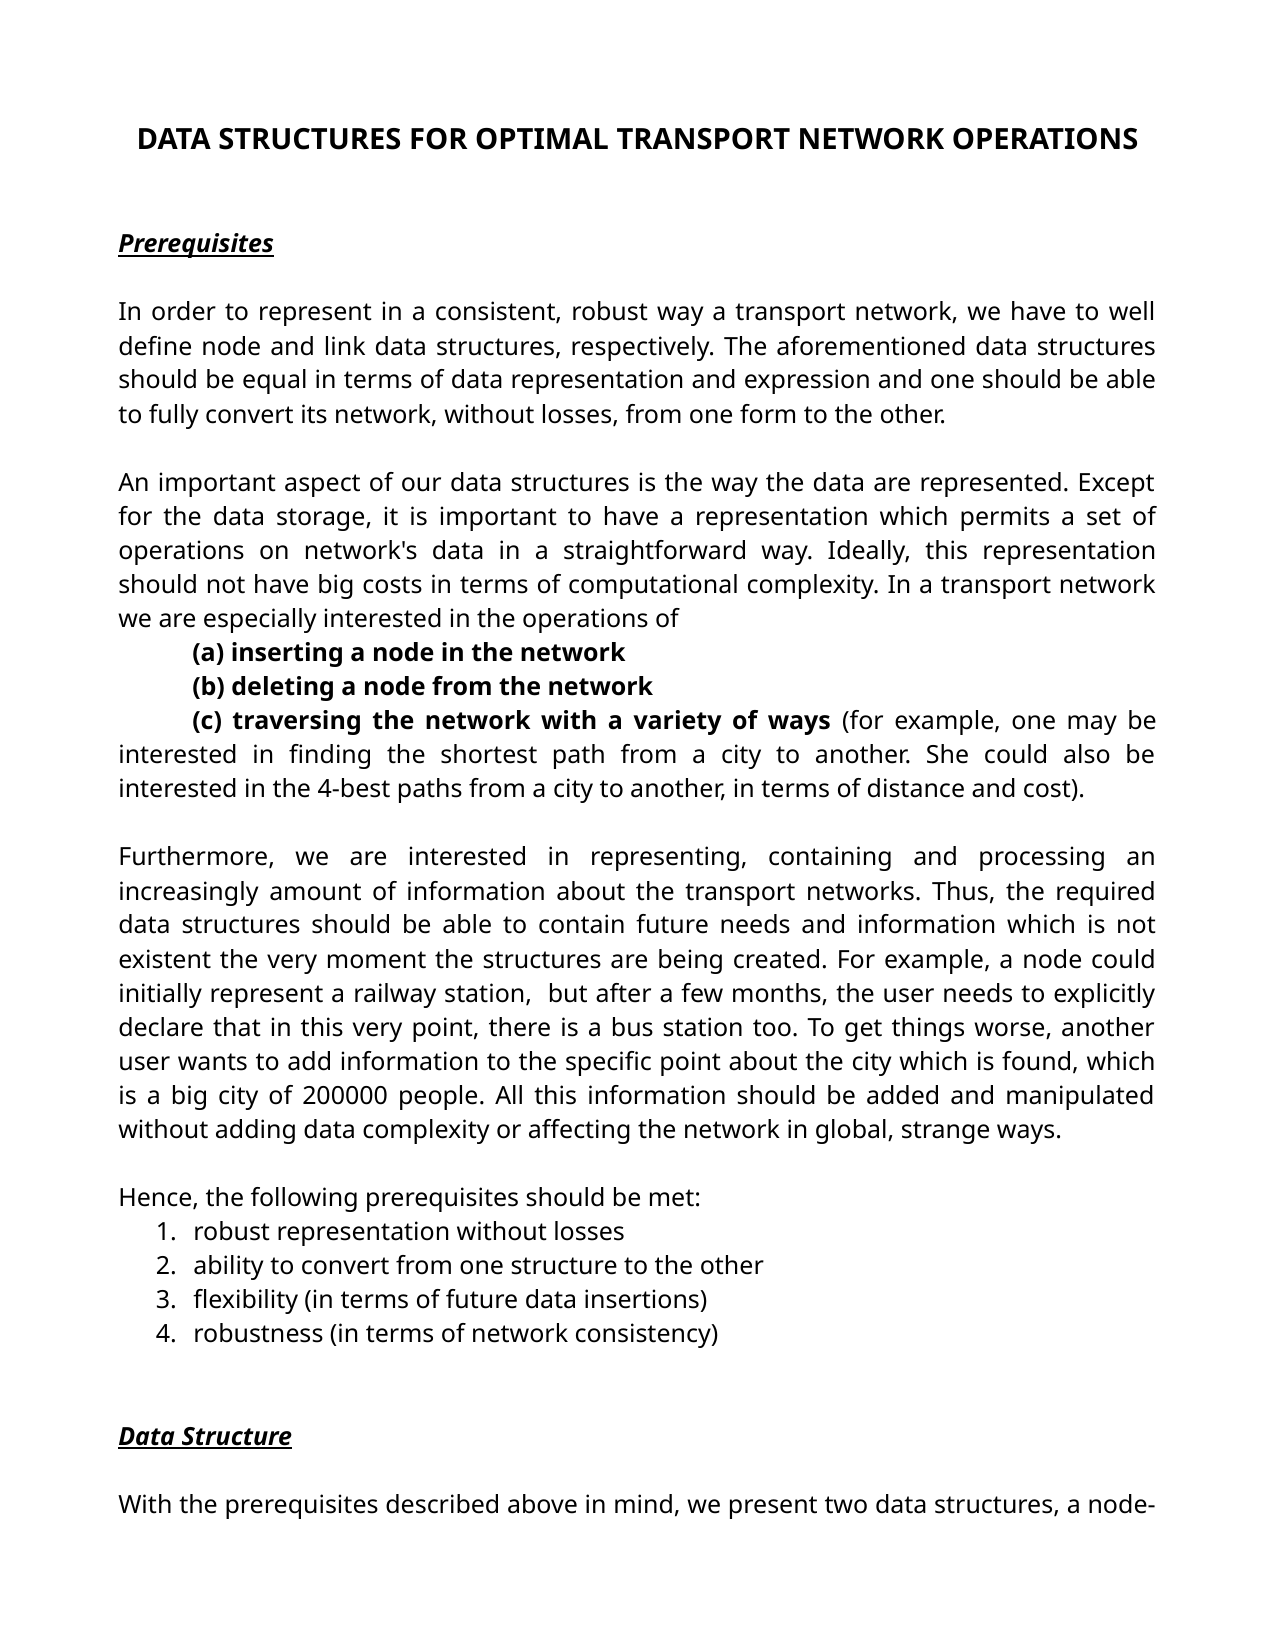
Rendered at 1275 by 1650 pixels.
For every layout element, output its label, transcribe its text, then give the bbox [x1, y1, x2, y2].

text Furthermore, we are interested in representing, containing and processing an increasingly amount of information about the transport networks. Thus, the required data structures should be able to contain future needs and information which is not existent the very moment the structures are being created. For example, a node could initially represent a railway station, but after a few months, the user needs to explicitly declare that in this very point, there is a bus station too. To get things worse, another user wants to add information to the specific point about the city which is found, which is a big city of 200000 people. All this information should be added and manipulated without adding data complexity or affecting the network in global, strange ways. [118, 839, 1157, 1146]
list flexibility (in terms of future data insertions) [156, 1282, 1157, 1316]
text Prerequisites [118, 226, 1157, 260]
text With the prerequisites described above in mind, we present two data structures, a node- [118, 1486, 1157, 1520]
text (c) traversing the network with a variety of ways (for example, one may be interested in finding the shortest path from a city to another. She could also be interested in the 4-best paths from a city to another, in terms of distance and cost). [118, 703, 1157, 805]
list robustness (in terms of network consistency) [156, 1316, 1157, 1350]
text DATA STRUCTURES FOR OPTIMAL TRANSPORT NETWORK OPERATIONS [118, 118, 1157, 158]
text An important aspect of our data structures is the way the data are represented. Except for the data storage, it is important to have a representation which permits a set of operations on network's data in a straightforward way. Ideally, this representation should not have big costs in terms of computational complexity. In a transport network we are especially interested in the operations of [118, 464, 1157, 635]
text Data Structure [118, 1418, 1157, 1452]
text Hence, the following prerequisites should be met: [118, 1180, 1157, 1214]
text In order to represent in a consistent, robust way a transport network, we have to well define node and link data structures, respectively. The aforementioned data structures should be equal in terms of data representation and expression and one should be able to fully convert its network, without losses, from one form to the other. [118, 294, 1157, 430]
list robust representation without losses [156, 1214, 1157, 1248]
text (b) deleting a node from the network [118, 669, 1157, 703]
list ability to convert from one structure to the other [156, 1248, 1157, 1282]
text (a) inserting a node in the network [118, 635, 1157, 669]
